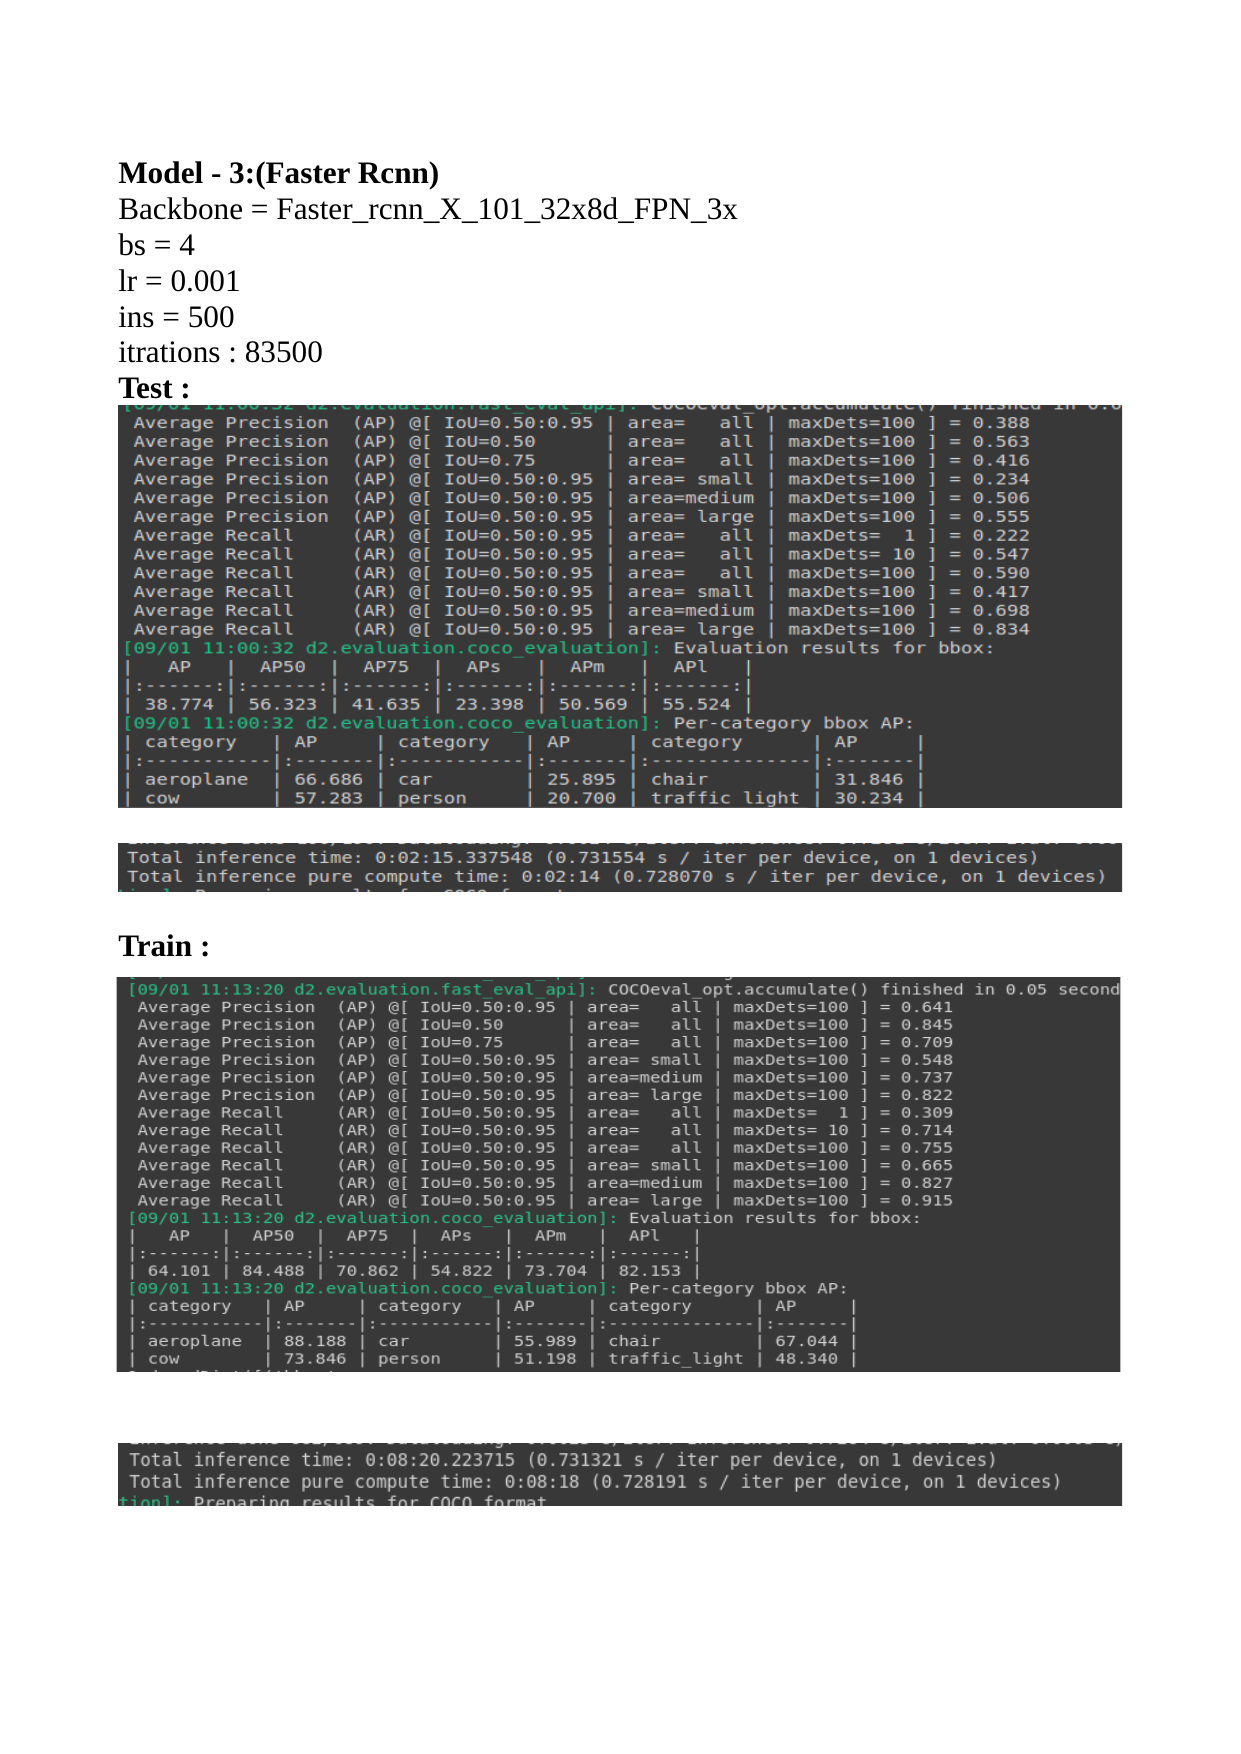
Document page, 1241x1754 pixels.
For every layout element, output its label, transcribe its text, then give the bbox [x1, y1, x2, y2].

text Train : [118, 928, 1122, 963]
picture [116, 977, 1121, 1372]
text lr = 0.001 [118, 262, 1122, 298]
text itrations : 83500 [118, 334, 1122, 370]
text Model - 3:(Faster Rcnn) [118, 154, 1122, 190]
picture [118, 1443, 1123, 1506]
picture [118, 405, 1123, 808]
text ins = 500 [118, 298, 1122, 334]
text bs = 4 [118, 226, 1122, 262]
picture [118, 843, 1123, 892]
text Test : [118, 370, 1122, 405]
text Backbone = Faster_rcnn_X_101_32x8d_FPN_3x [118, 190, 1122, 226]
